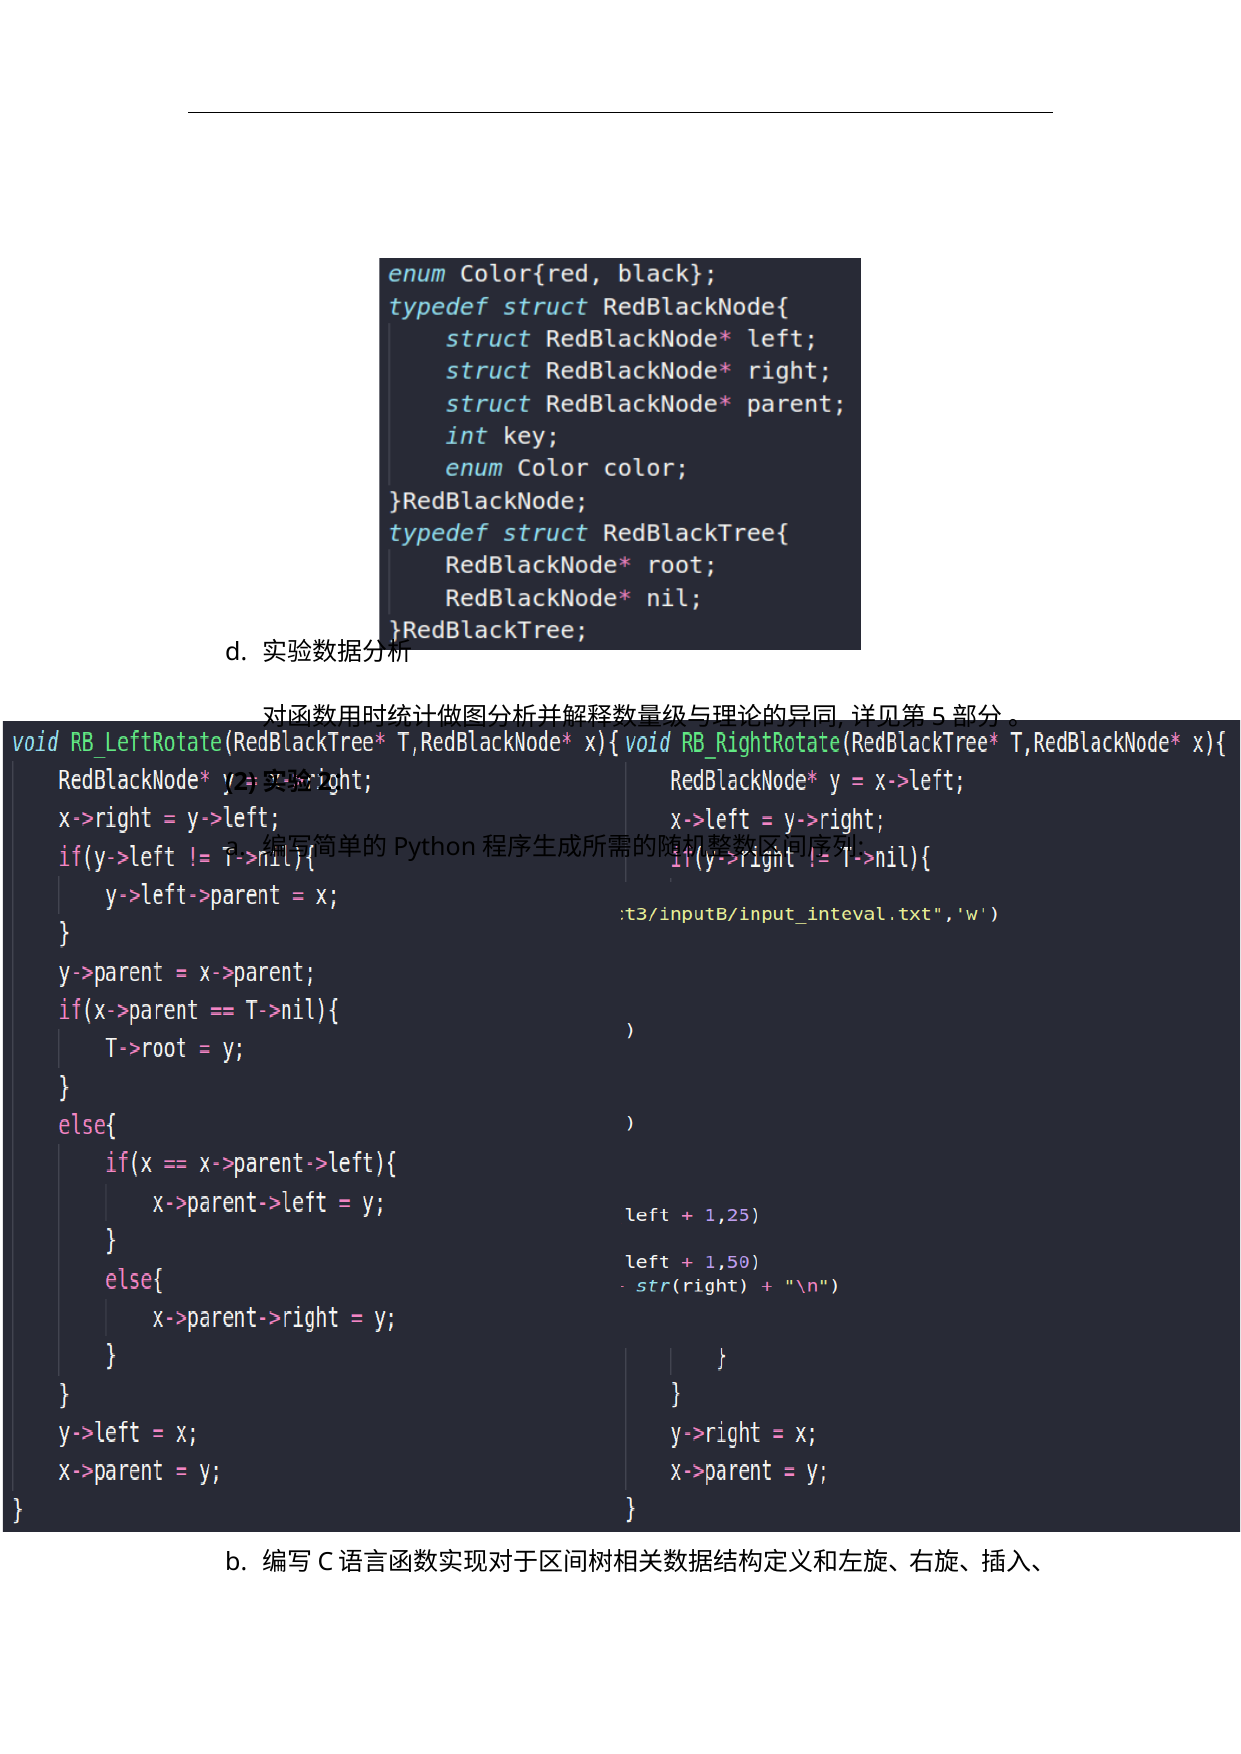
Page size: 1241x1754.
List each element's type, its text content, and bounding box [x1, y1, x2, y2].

list 实验数据分析 [225, 617, 1053, 682]
picture [2, 720, 1241, 1532]
picture [379, 258, 861, 650]
list 对函数用时统计做图分析并解释数量级与理论的异同, 详见第 5 部分 。 [225, 682, 1053, 721]
list 编写C语言函数实现对于区间树相关数据结构定义和左旋、右旋、插入、插入调整、删除、删除调整和遍历函数，详见第4部分。 [225, 1532, 1053, 1592]
